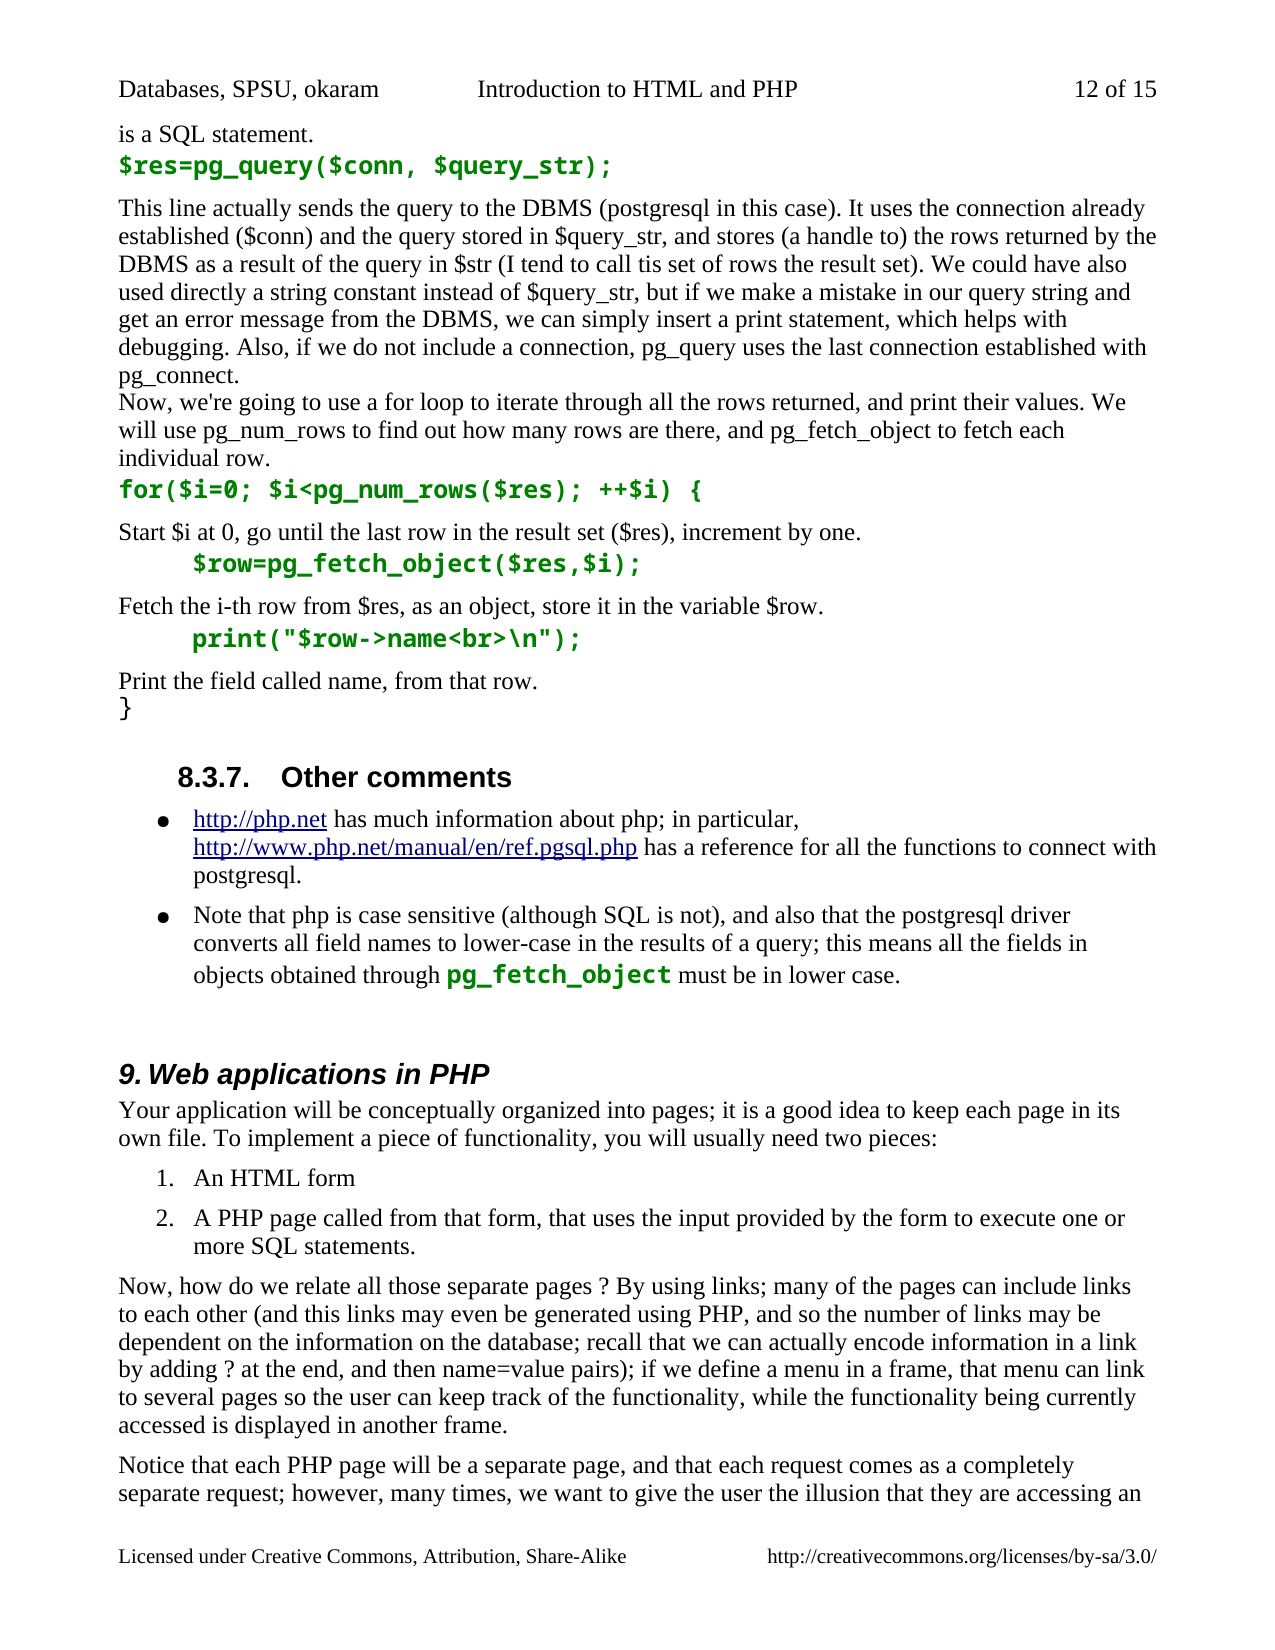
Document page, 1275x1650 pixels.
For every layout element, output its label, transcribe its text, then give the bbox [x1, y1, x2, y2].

text $res=pg_query($conn, $query_str); [118, 148, 1157, 182]
text Fetch the i-th row from $res, as an object, store it in the variable $row. [118, 592, 1157, 620]
subtitle Other comments [177, 761, 1157, 793]
text is a SQL statement. [118, 120, 1157, 148]
text Now, how do we relate all those separate pages ? By using links; many of the pages can include links to each other (and this links may even be generated using PHP, and so the number of links may be dependent on the information on the database; recall that we can actually encode information in a link by adding ? at the end, and then name=value pairs); if we define a menu in a frame, that menu can link to several pages so the user can keep track of the functionality, while the functionality being currently accessed is displayed in another frame. [118, 1272, 1157, 1438]
text $row=pg_fetch_object($res,$i); [118, 546, 1157, 580]
text } [118, 695, 1157, 723]
text Start $i at 0, go until the last row in the result set ($res), increment by one. [118, 518, 1157, 546]
subtitle Web applications in PHP [118, 1058, 1157, 1090]
list A PHP page called from that form, that uses the input provided by the form to execute one or more SQL statements. [156, 1204, 1157, 1260]
text Print the field called name, from that row. [118, 667, 1157, 695]
text Now, we're going to use a for loop to iterate through all the rows returned, and print their values. We will use pg_num_rows to find out how many rows are there, and pg_fetch_object to fetch each individual row. [118, 388, 1157, 472]
list Note that php is case sensitive (although SQL is not), and also that the postgresql driver converts all field names to lower-case in the results of a query; this means all the fields in objects obtained through pg_fetch_object must be in lower case. [156, 901, 1157, 991]
text for($i=0; $i<pg_num_rows($res); ++$i) { [118, 472, 1157, 506]
text print("$row->name<br>\n"); [118, 620, 1157, 654]
list http://php.net has much information about php; in particular, http://www.php.net/manual/en/ref.pgsql.php has a reference for all the functions to connect with postgresql. [156, 806, 1157, 889]
text This line actually sends the query to the DBMS (postgresql in this case). It uses the connection already established ($conn) and the query stored in $query_str, and stores (a handle to) the rows returned by the DBMS as a result of the query in $str (I tend to call tis set of rows the result set). We could have also used directly a string constant instead of $query_str, but if we make a mistake in our query string and get an error message from the DBMS, we can simply insert a print statement, which helps with debugging. Also, if we do not include a connection, pg_query uses the last connection established with pg_connect. [118, 194, 1157, 388]
list An HTML form [156, 1164, 1157, 1192]
text Your application will be conceptually organized into pages; it is a good idea to keep each page in its own file. To implement a piece of functionality, you will usually need two pieces: [118, 1096, 1157, 1152]
text Notice that each PHP page will be a separate page, and that each request comes as a completely separate request; however, many times, we want to give the user the illusion that they are accessing an [118, 1451, 1157, 1506]
